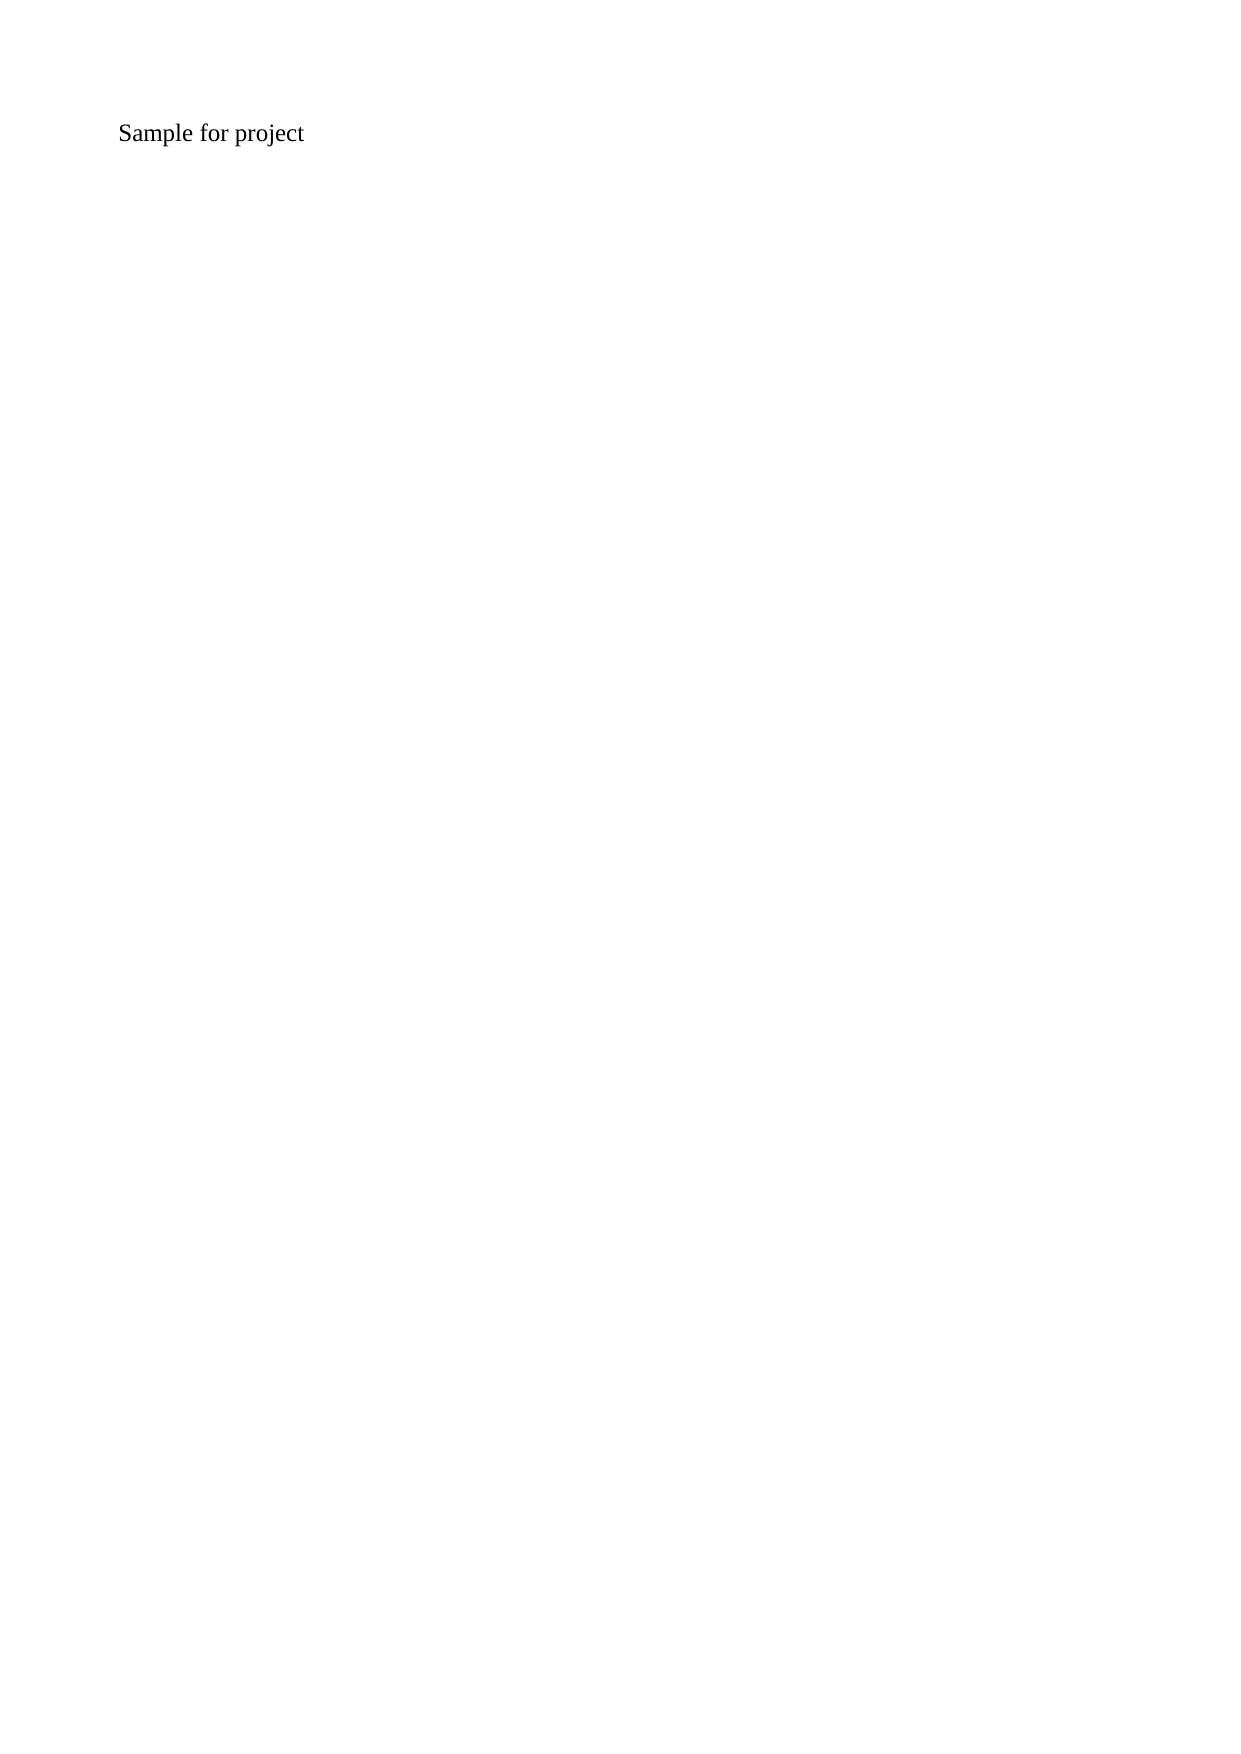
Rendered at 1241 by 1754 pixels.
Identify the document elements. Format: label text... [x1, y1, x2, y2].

text Sample for project [118, 118, 1122, 147]
